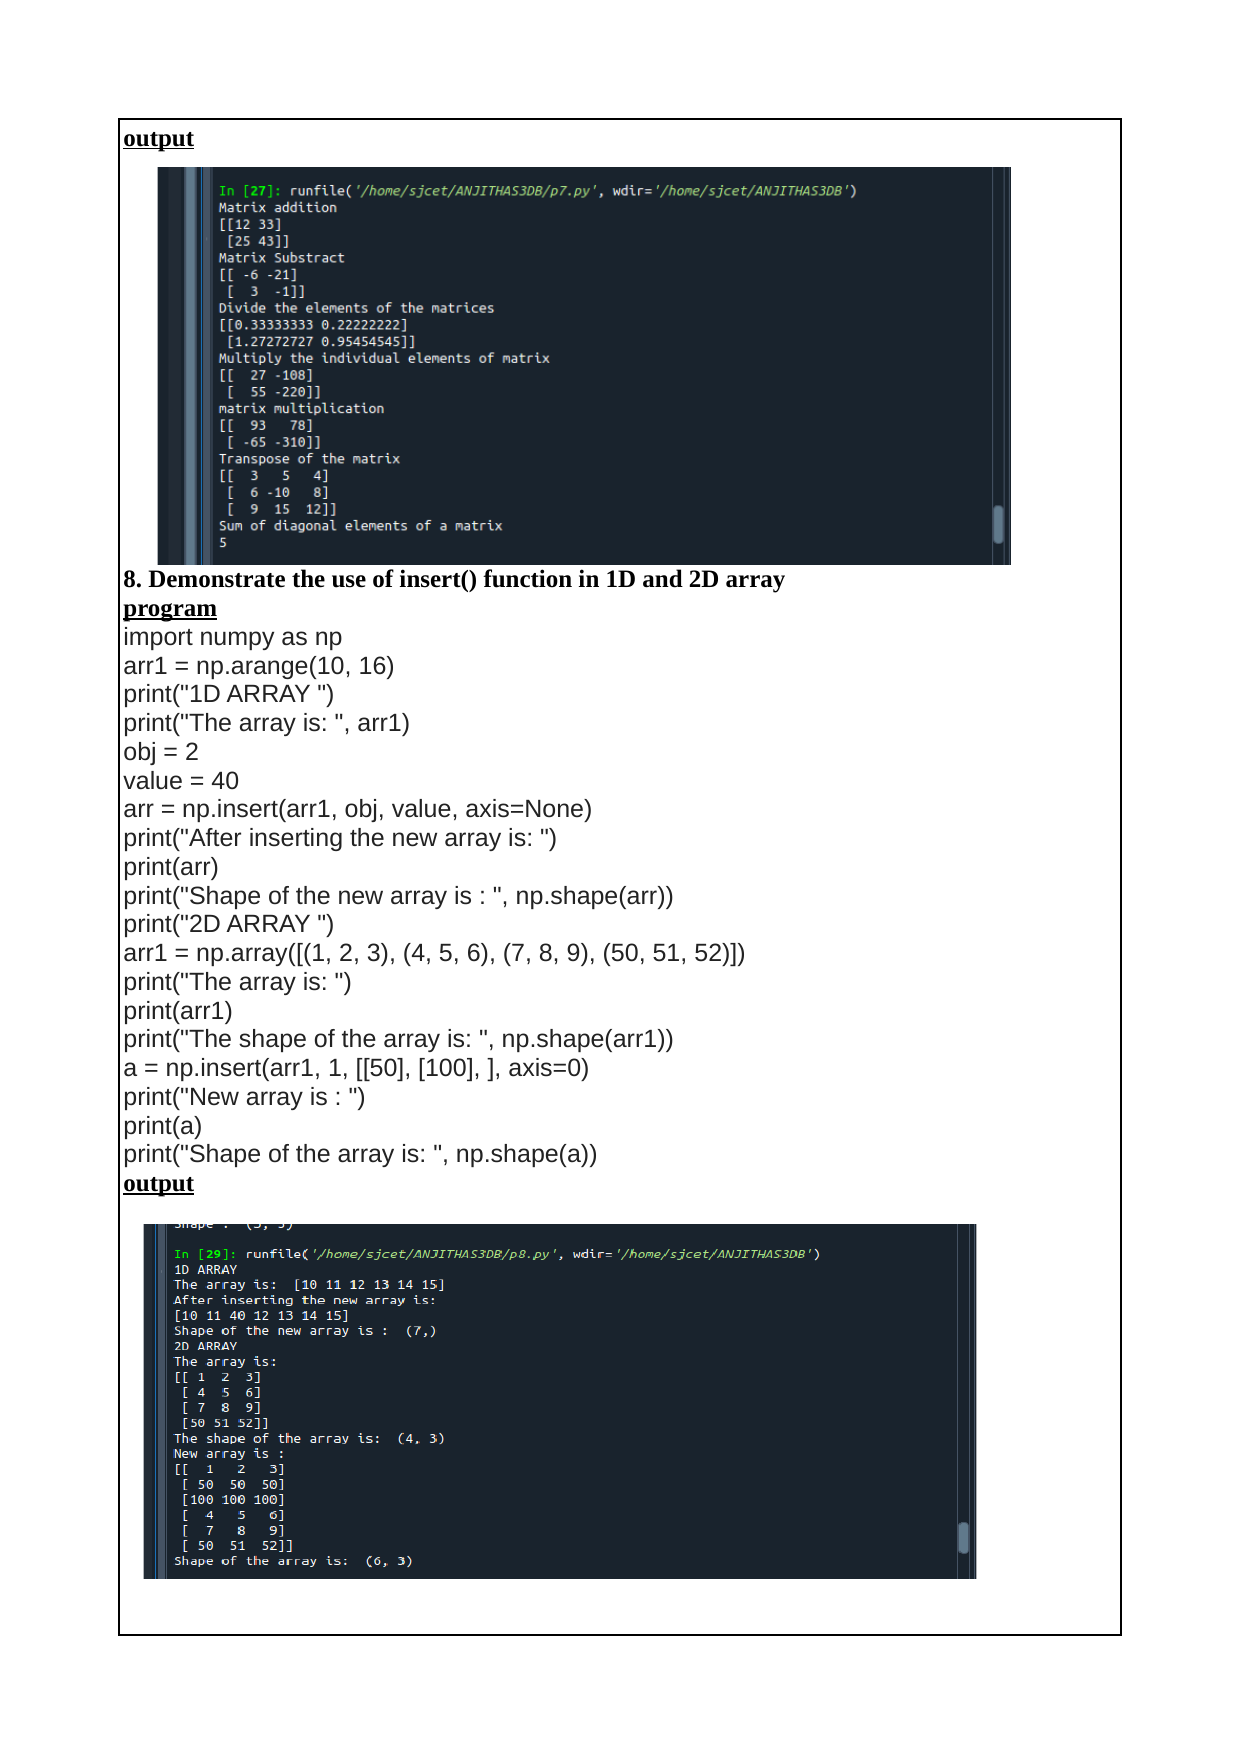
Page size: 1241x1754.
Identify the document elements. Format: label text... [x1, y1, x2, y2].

text output [123, 123, 1117, 152]
text output [123, 1168, 1117, 1197]
text 8. Demonstrate the use of insert() function in 1D and 2D array [123, 152, 1117, 593]
text program [123, 593, 1117, 622]
text import numpy as np arr1 = np.arange(10, 16) print("1D ARRAY ") print("The array is: ", arr1) obj = 2 value = 40 arr = np.insert(arr1, obj, value, axis=None) print("After inserting the new array is: ") print(arr) print("Shape of the new array is : ", np.shape(arr)) print("2D ARRAY ") arr1 = np.array([(1, 2, 3), (4, 5, 6), (7, 8, 9), (50, 51, 52)]) print("The array is: ") print(arr1) print("The shape of the array is: ", np.shape(arr1)) a = np.insert(arr1, 1, [[50], [100], ], axis=0) print("New array is : ") print(a) print("Shape of the array is: ", np.shape(a)) [123, 622, 1117, 1168]
